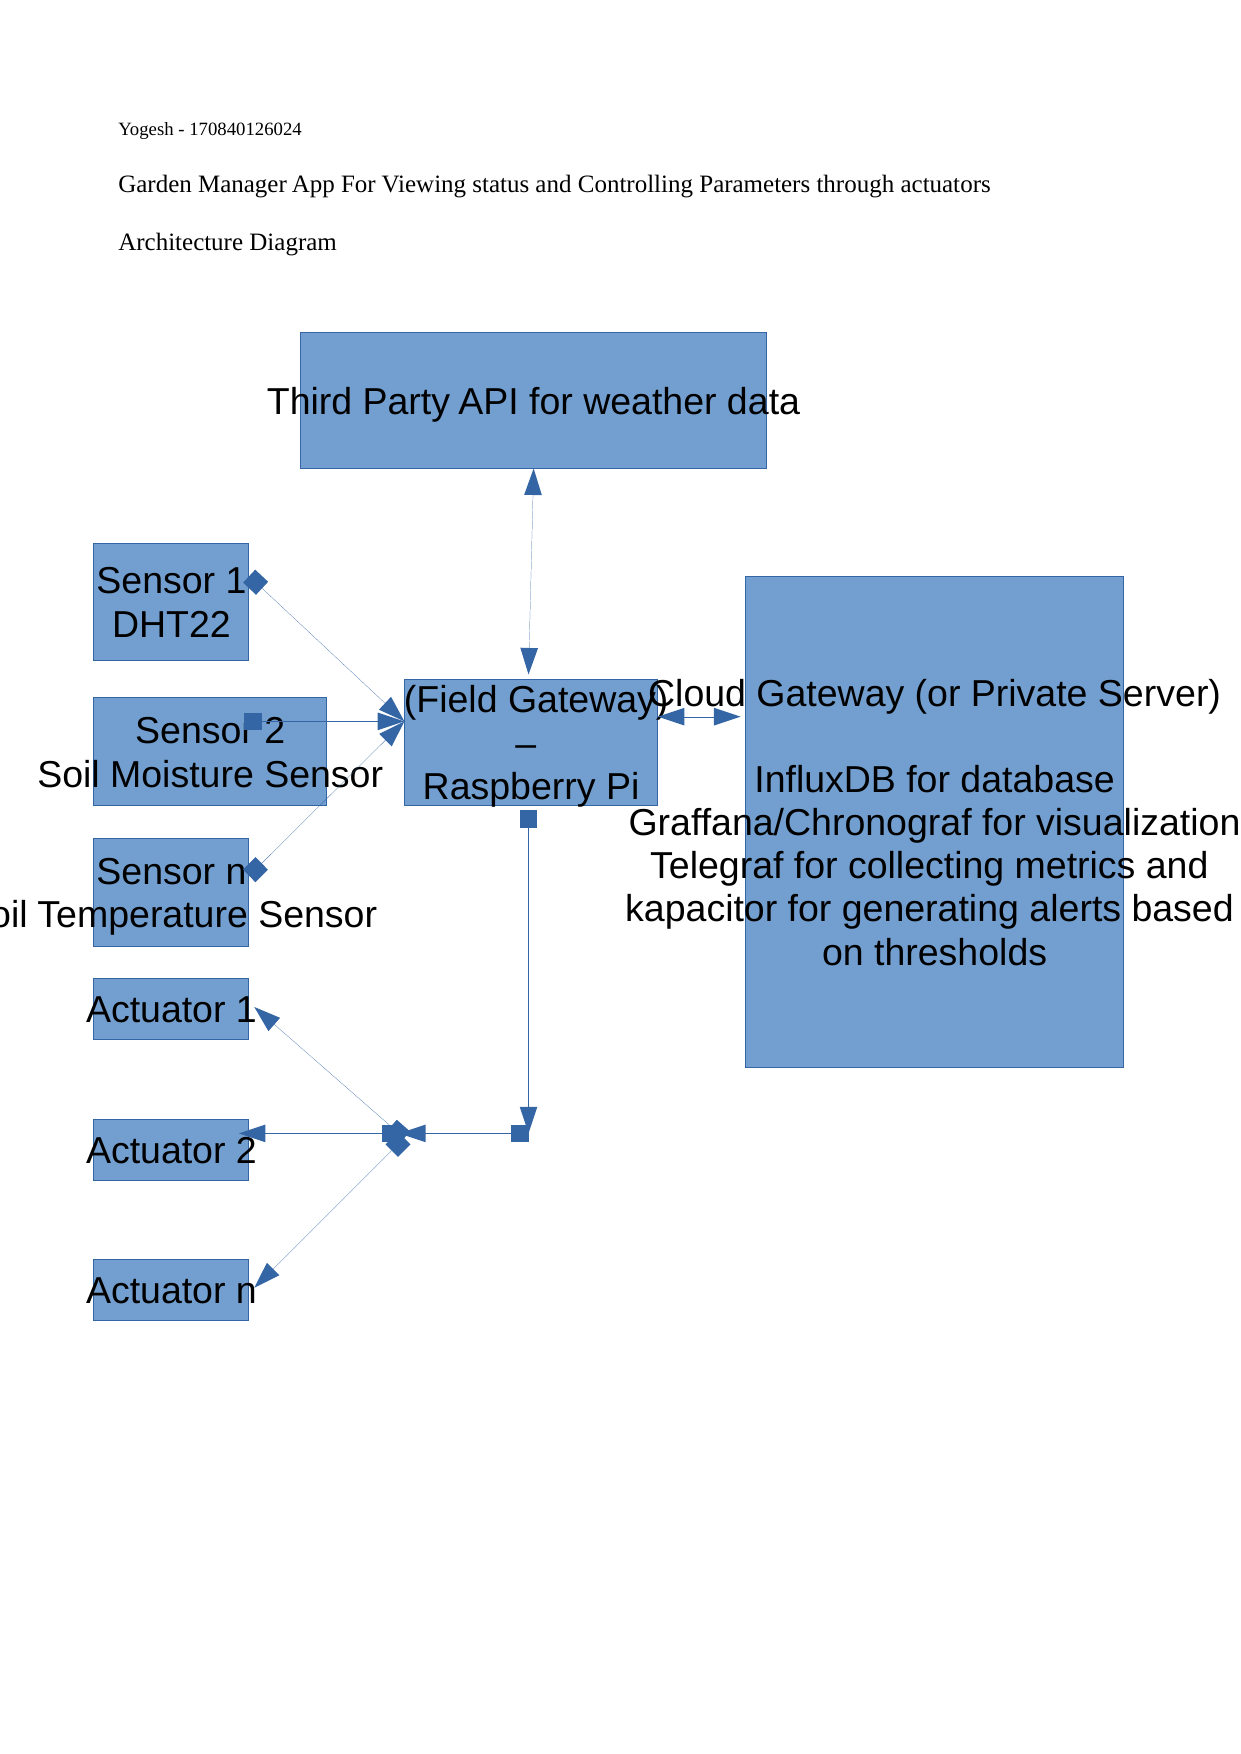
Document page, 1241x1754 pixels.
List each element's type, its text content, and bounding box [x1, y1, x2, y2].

text Garden Manager App For Viewing status and Controlling Parameters through actuators [118, 169, 1122, 198]
text Architecture Diagram [118, 227, 1122, 255]
